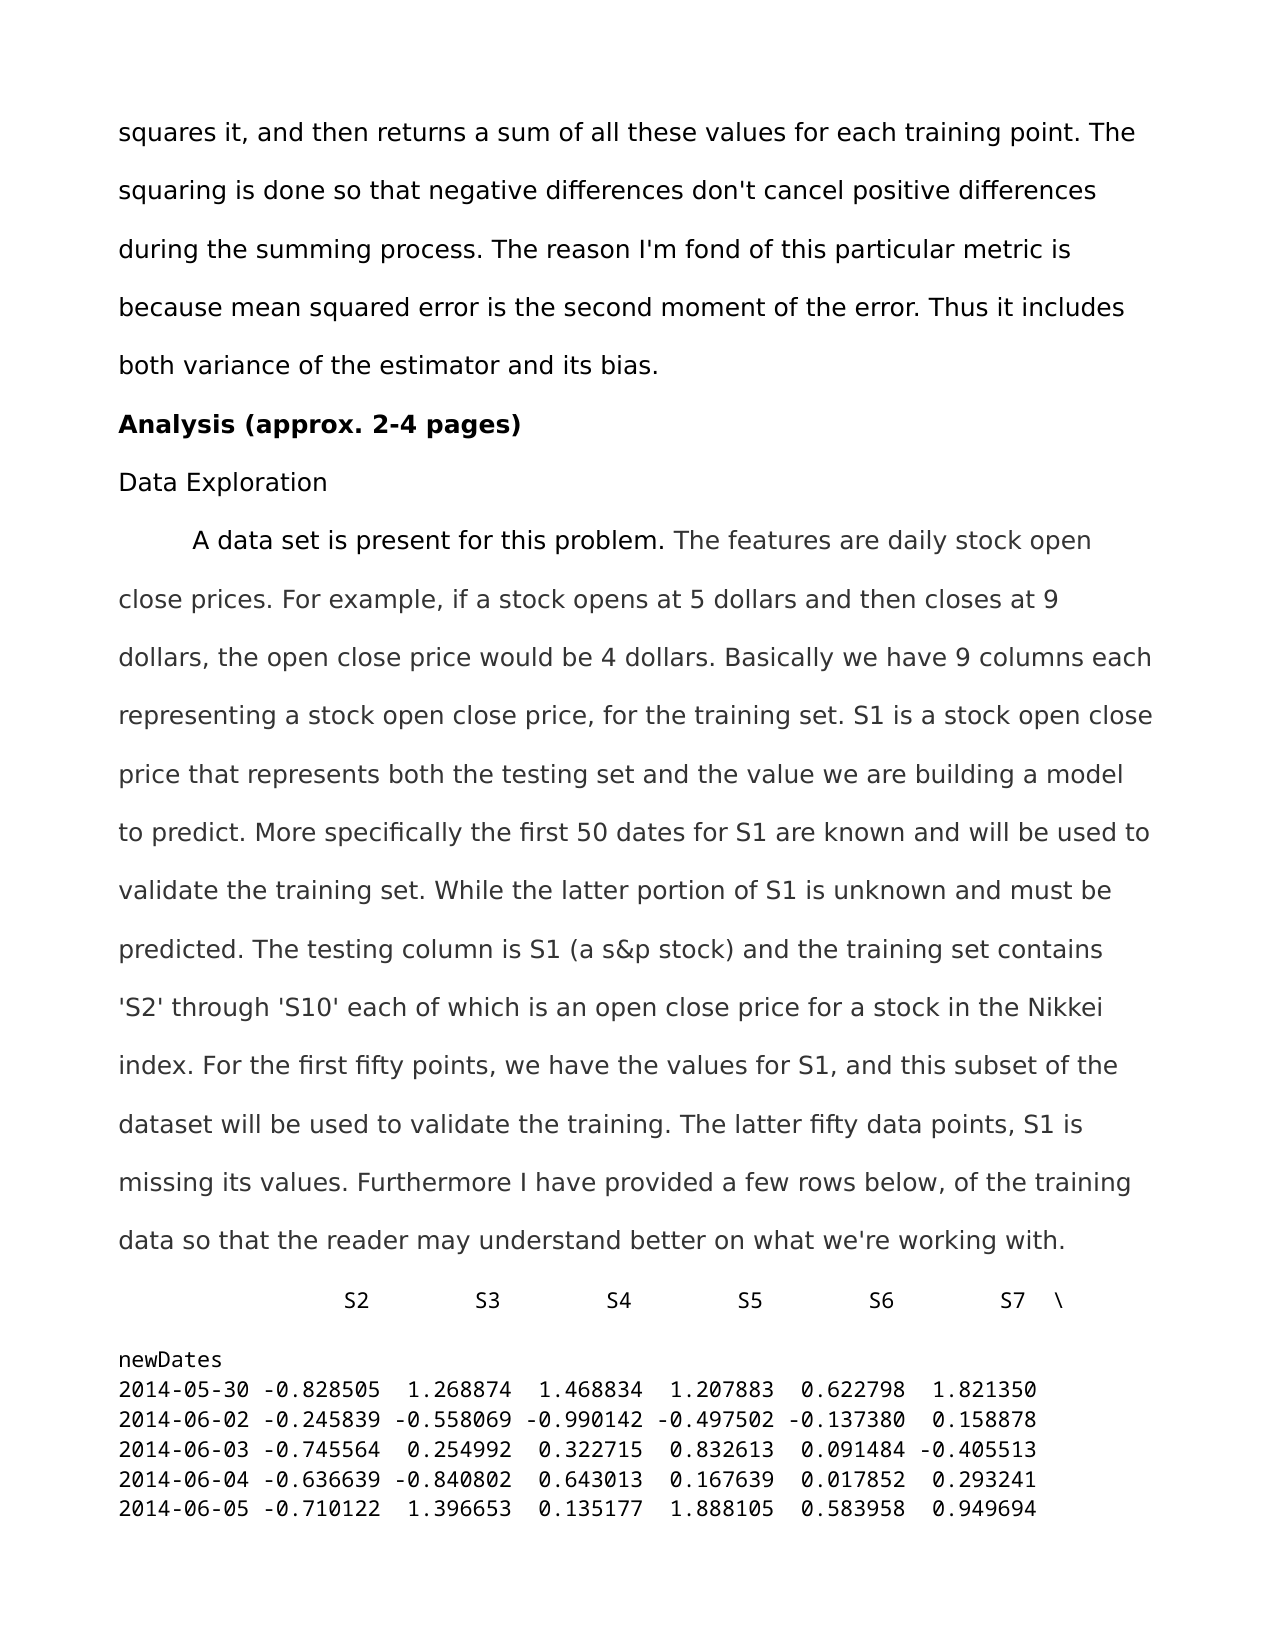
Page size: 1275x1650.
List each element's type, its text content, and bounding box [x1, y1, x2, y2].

text 2014-06-02 -0.245839 -0.558069 -0.990142 -0.497502 -0.137380 0.158878 [118, 1404, 1157, 1434]
text Data Exploration [118, 468, 1157, 497]
text 2014-06-04 -0.636639 -0.840802 0.643013 0.167639 0.017852 0.293241 [118, 1463, 1157, 1493]
text S2 S3 S4 S5 S6 S7 \ [118, 1285, 1157, 1314]
text Analysis (approx. 2-4 pages) [118, 410, 1157, 439]
text A data set is present for this problem. The features are daily stock open close prices. For example, if a stock opens at 5 dollars and then closes at 9 dollars, the open close price would be 4 dollars. Basically we have 9 columns each representing a stock open close price, for the training set. S1 is a stock open close price that represents both the testing set and the value we are building a model to predict. More specifically the first 50 dates for S1 are known and will be used to validate the training set. While the latter portion of S1 is unknown and must be predicted. The testing column is S1 (a s&p stock) and the training set contains 'S2' through 'S10' each of which is an open close price for a stock in the Nikkei index. For the first fifty points, we have the values for S1, and this subset of the dataset will be used to validate the training. The latter fifty data points, S1 is missing its values. Furthermore I have provided a few rows below, of the training data so that the reader may understand better on what we're working with. [118, 526, 1157, 1256]
text 2014-05-30 -0.828505 1.268874 1.468834 1.207883 0.622798 1.821350 [118, 1374, 1157, 1404]
text 2014-06-05 -0.710122 1.396653 0.135177 1.888105 0.583958 0.949694 [118, 1493, 1157, 1523]
text squares it, and then returns a sum of all these values for each training point. The squaring is done so that negative differences don't cancel positive differences during the summing process. The reason I'm fond of this particular metric is because mean squared error is the second moment of the error. Thus it includes both variance of the estimator and its bias. [118, 118, 1157, 381]
text 2014-06-03 -0.745564 0.254992 0.322715 0.832613 0.091484 -0.405513 [118, 1434, 1157, 1463]
text newDates [118, 1344, 1157, 1374]
